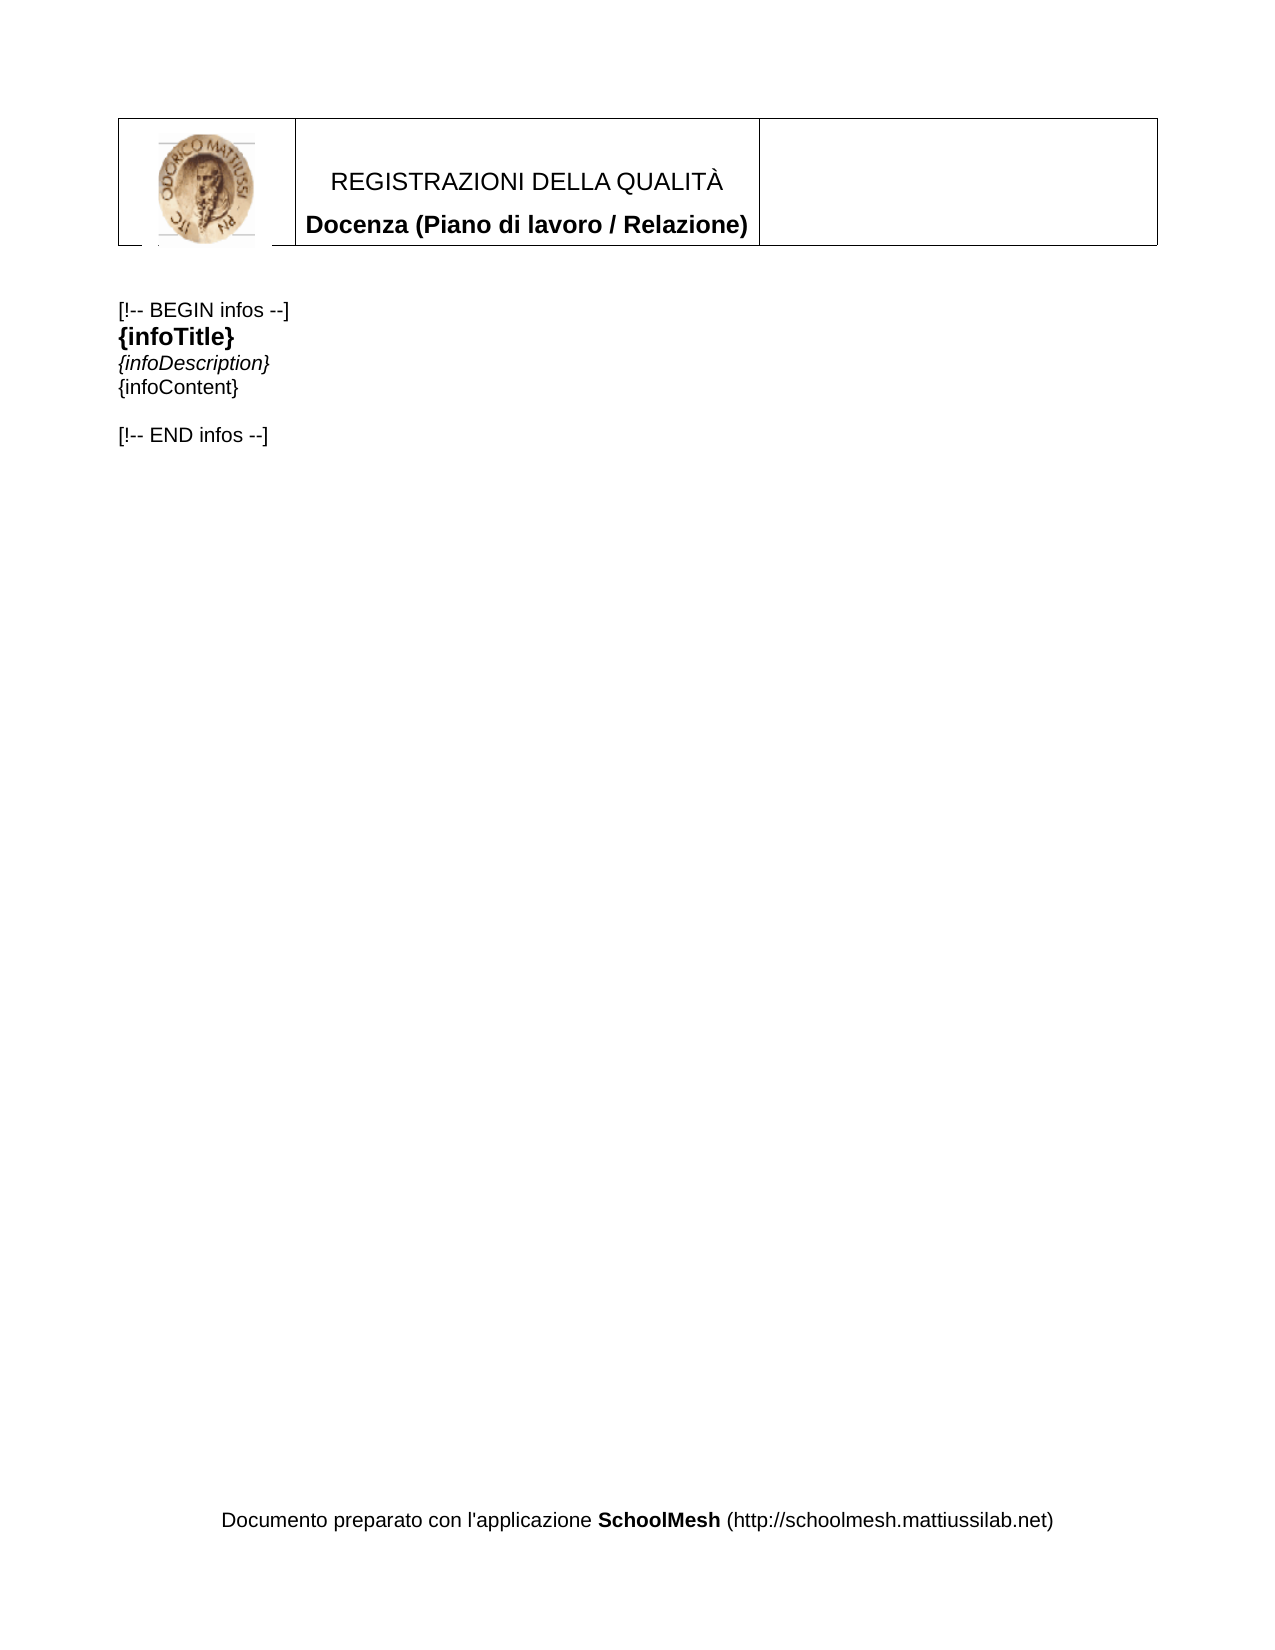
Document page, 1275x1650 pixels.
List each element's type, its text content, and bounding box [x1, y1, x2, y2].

picture [158, 133, 255, 248]
text {infoContent} [118, 375, 1157, 399]
text [!-- BEGIN infos --] [118, 298, 1157, 322]
text {infoDescription} [118, 351, 1157, 375]
text [!-- END infos --] [118, 423, 1157, 447]
text {infoTitle} [118, 322, 1157, 351]
